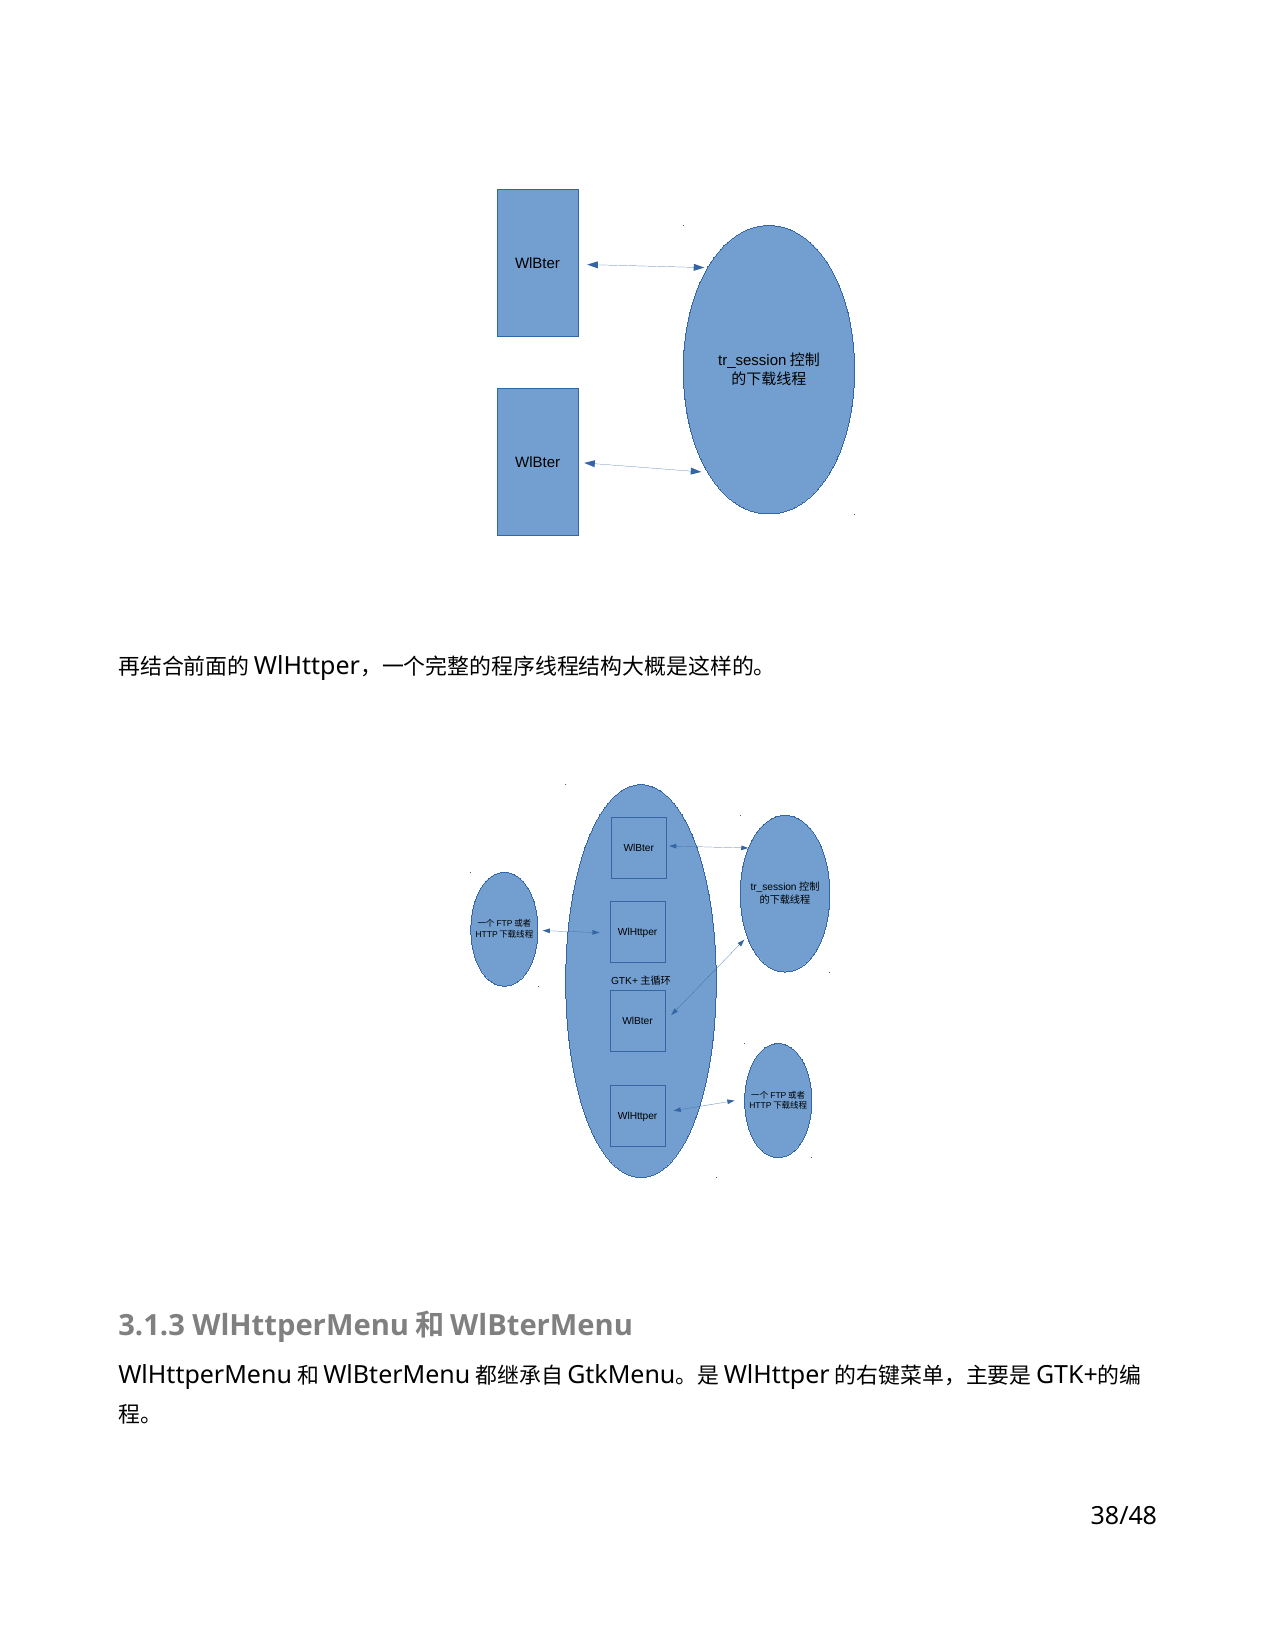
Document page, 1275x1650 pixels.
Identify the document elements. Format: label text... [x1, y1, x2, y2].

text WlHttperMenu和WlBterMenu都继承自GtkMenu。是WlHttper的右键菜单，主要是GTK+的编程。 [118, 1357, 1157, 1429]
subtitle 3.1.3 WlHttperMenu和WlBterMenu [118, 1302, 1157, 1344]
text 再结合前面的WlHttper，一个完整的程序线程结构大概是这样的。 [118, 173, 1157, 681]
